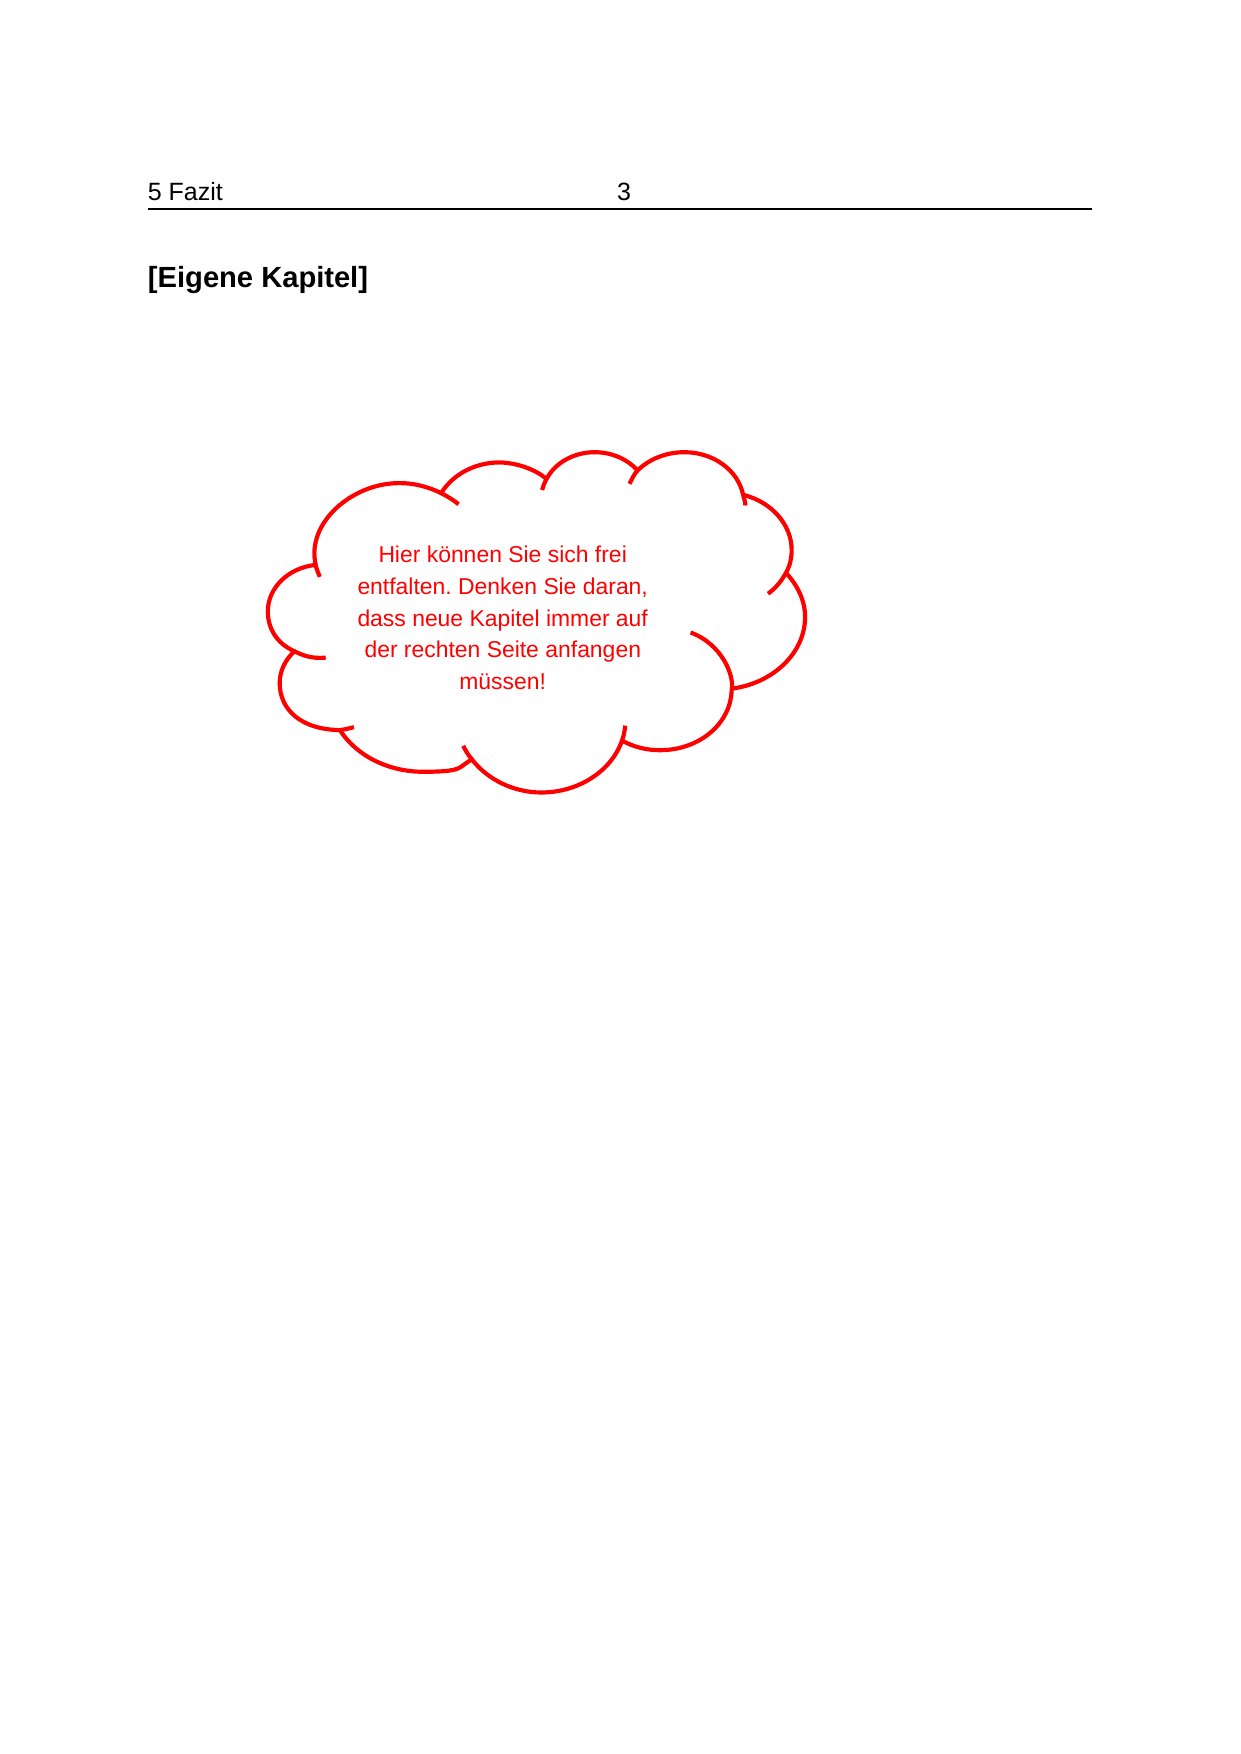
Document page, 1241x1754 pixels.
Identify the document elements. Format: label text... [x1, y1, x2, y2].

subtitle [Eigene Kapitel] [148, 260, 1092, 294]
